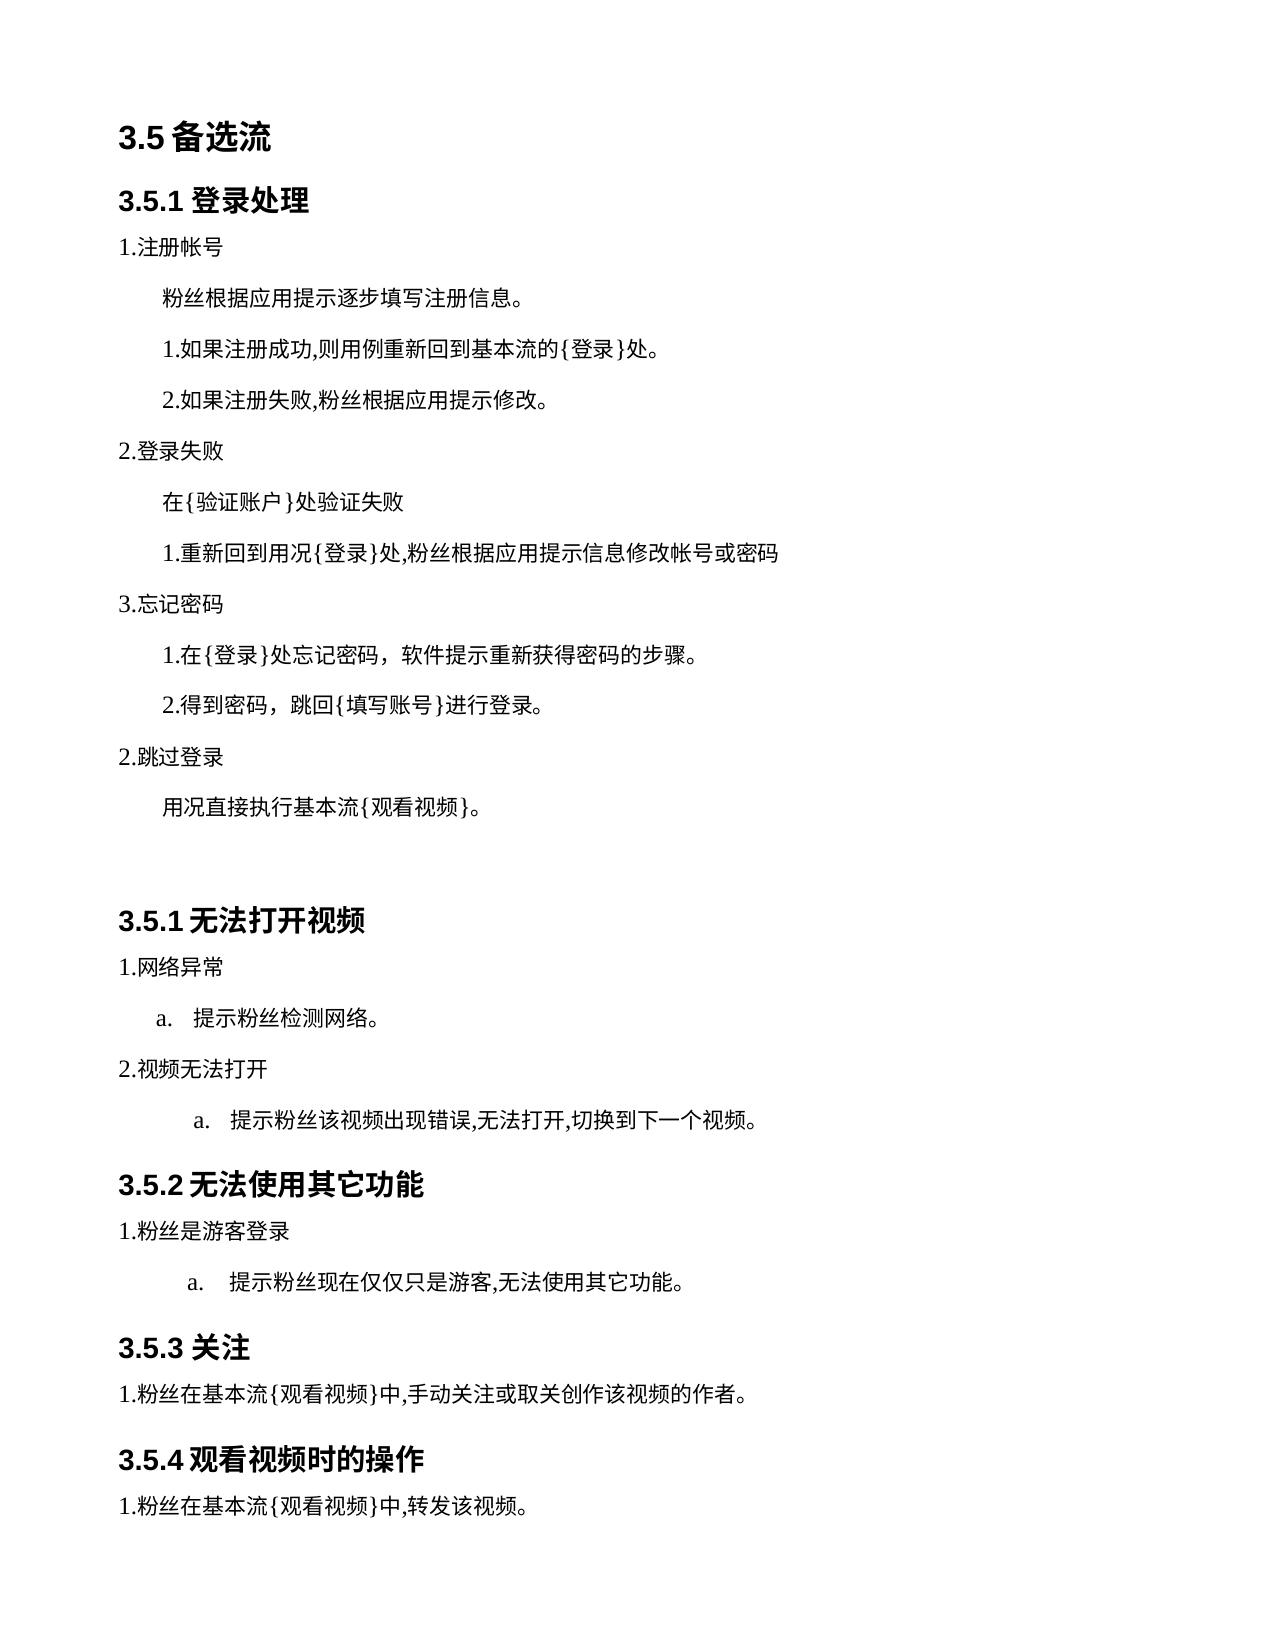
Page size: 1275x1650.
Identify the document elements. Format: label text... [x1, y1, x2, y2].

text 2.登录失败 [118, 434, 1157, 466]
subtitle 3.5.1无法打开视频 [118, 903, 1157, 937]
text a. 提示粉丝现在仅仅只是游客,无法使用其它功能。 [118, 1265, 1157, 1297]
text 1.粉丝在基本流{观看视频}中,手动关注或取关创作该视频的作者。 [118, 1377, 1157, 1409]
text 用况直接执行基本流{观看视频}。 [118, 790, 1157, 822]
subtitle 3.5.1 登录处理 [118, 184, 1157, 218]
subtitle 3.5.2无法使用其它功能 [118, 1168, 1157, 1202]
text 3.忘记密码 [118, 587, 1157, 618]
text 2.得到密码，跳回{填写账号}进行登录。 [118, 688, 1157, 720]
text 粉丝根据应用提示逐步填写注册信息。 [118, 281, 1157, 313]
text 1.在{登录}处忘记密码，软件提示重新获得密码的步骤。 [118, 638, 1157, 669]
text 2.跳过登录 [118, 739, 1157, 771]
list 提示粉丝该视频出现错误,无法打开,切换到下一个视频。 [193, 1103, 1157, 1134]
text 2.视频无法打开 [118, 1052, 1157, 1083]
subtitle 3.5.3 关注 [118, 1331, 1157, 1364]
subtitle 3.5.4观看视频时的操作 [118, 1443, 1157, 1476]
text 1.粉丝在基本流{观看视频}中,转发该视频。 [118, 1489, 1157, 1521]
list 提示粉丝检测网络。 [156, 1001, 1157, 1032]
text 1.粉丝是游客登录 [118, 1214, 1157, 1246]
subtitle 3.5备选流 [118, 118, 1157, 157]
text 在{验证账户}处验证失败 [118, 485, 1157, 516]
text 1.网络异常 [118, 950, 1157, 981]
text 2.如果注册失败,粉丝根据应用提示修改。 [118, 383, 1157, 414]
text 1.如果注册成功,则用例重新回到基本流的{登录}处。 [118, 332, 1157, 364]
text 1.重新回到用况{登录}处,粉丝根据应用提示信息修改帐号或密码 [118, 536, 1157, 567]
text 1.注册帐号 [118, 230, 1157, 262]
